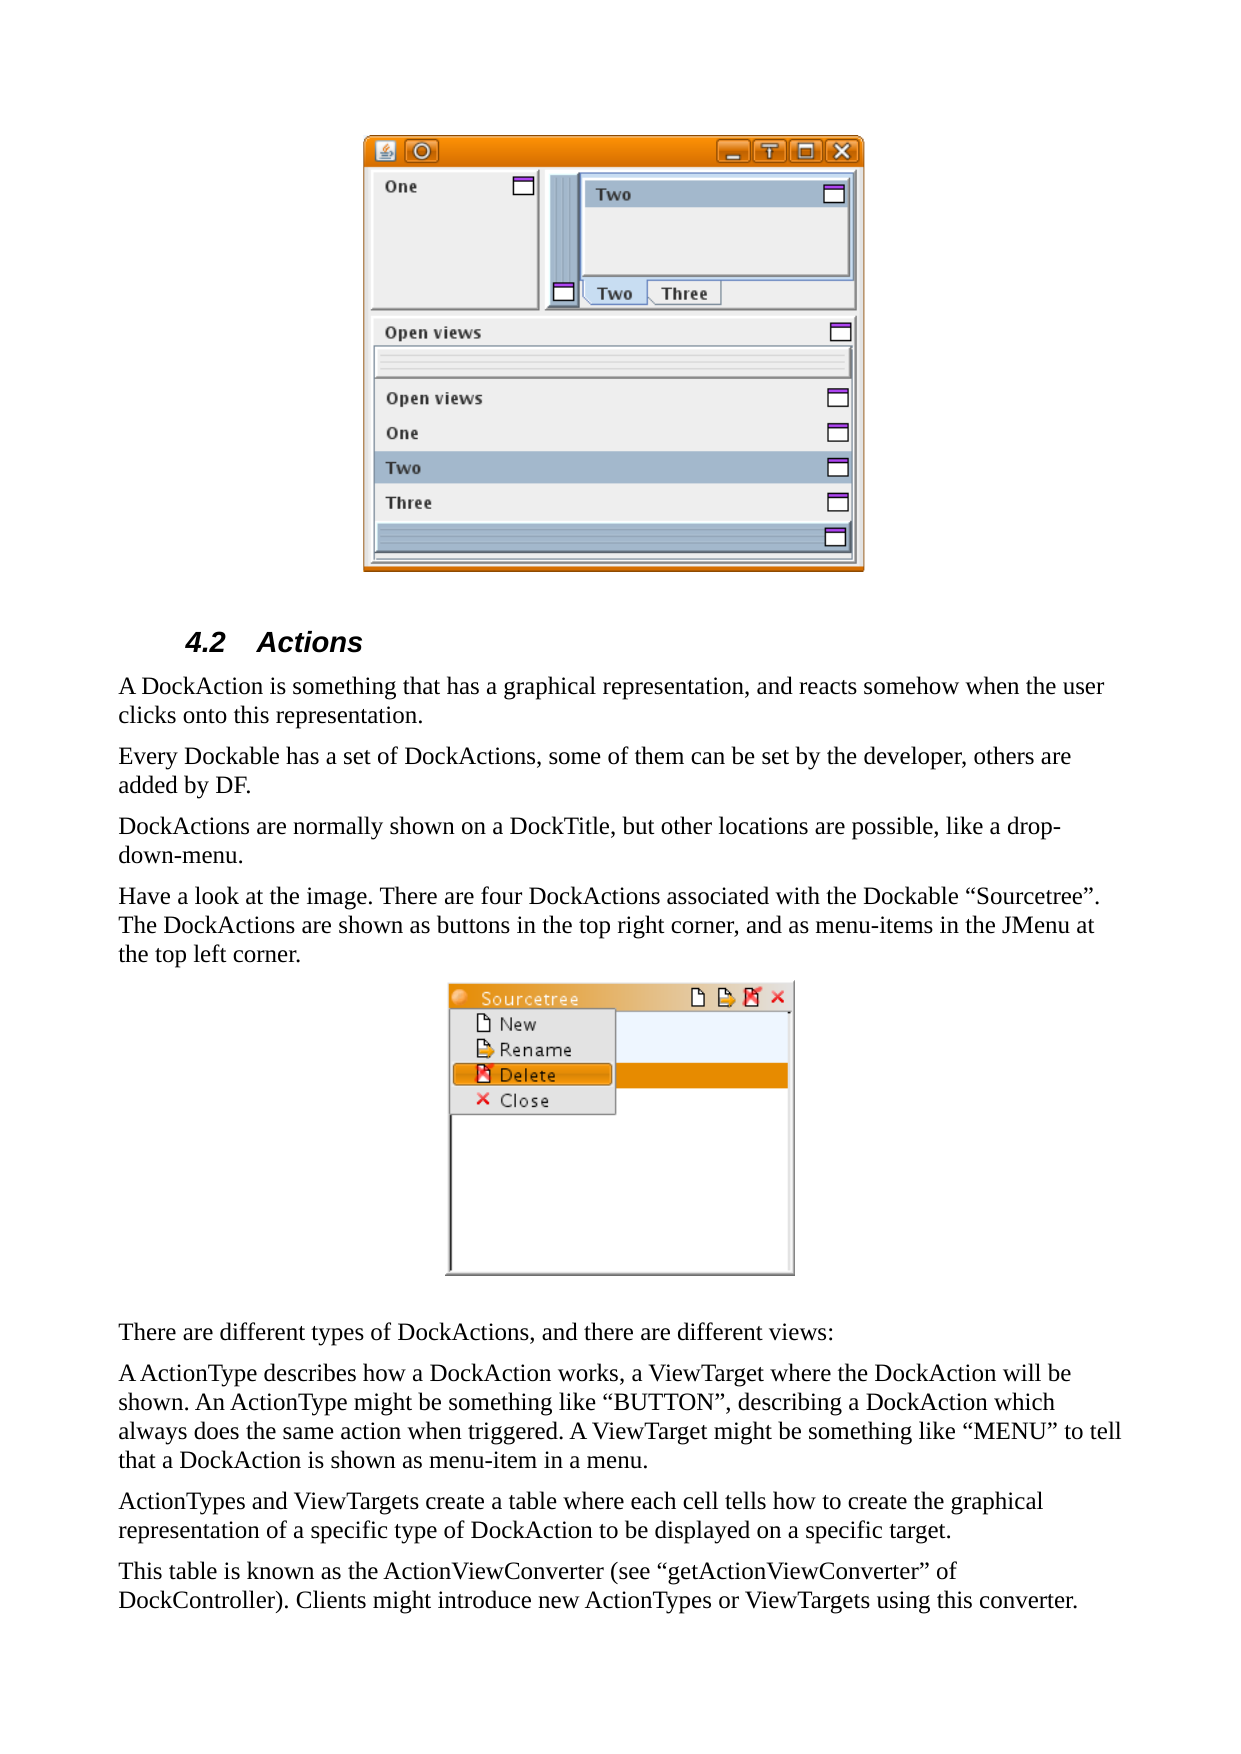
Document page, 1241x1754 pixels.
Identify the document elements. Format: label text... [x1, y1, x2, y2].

text Every Dockable has a set of DockActions, some of them can be set by the developer, others are added by DF. [118, 741, 1122, 799]
text ActionTypes and ViewTargets create a table where each cell tells how to create the graphical representation of a specific type of DockAction to be displayed on a specific target. [118, 1486, 1122, 1543]
text There are different types of DockActions, and there are different views: [118, 1317, 1122, 1346]
text Have a look at the image. There are four DockActions associated with the Dockable “Sourcetree”. The DockActions are shown as buttons in the top right corner, and as menu-items in the JMenu at the top left corner. [118, 881, 1122, 968]
text This table is known as the ActionViewConverter (see “getActionViewConverter” of DockController). Clients might introduce new ActionTypes or ViewTargets using this converter. [118, 1556, 1122, 1613]
text A ActionType describes how a DockAction works, a ViewTarget where the DockAction will be shown. An ActionType might be something like “BUTTON”, describing a DockAction which always does the same action when triggered. A ViewTarget might be something like “MENU” to tell that a DockAction is shown as menu-item in a menu. [118, 1358, 1122, 1473]
subtitle Actions [118, 625, 1122, 659]
text DockActions are normally shown on a DockTitle, but other locations are possible, like a drop-down-menu. [118, 811, 1122, 869]
picture [445, 980, 795, 1276]
text A DockAction is something that has a graphical representation, and reacts somehow when the user clicks onto this representation. [118, 671, 1122, 729]
picture [363, 135, 865, 572]
